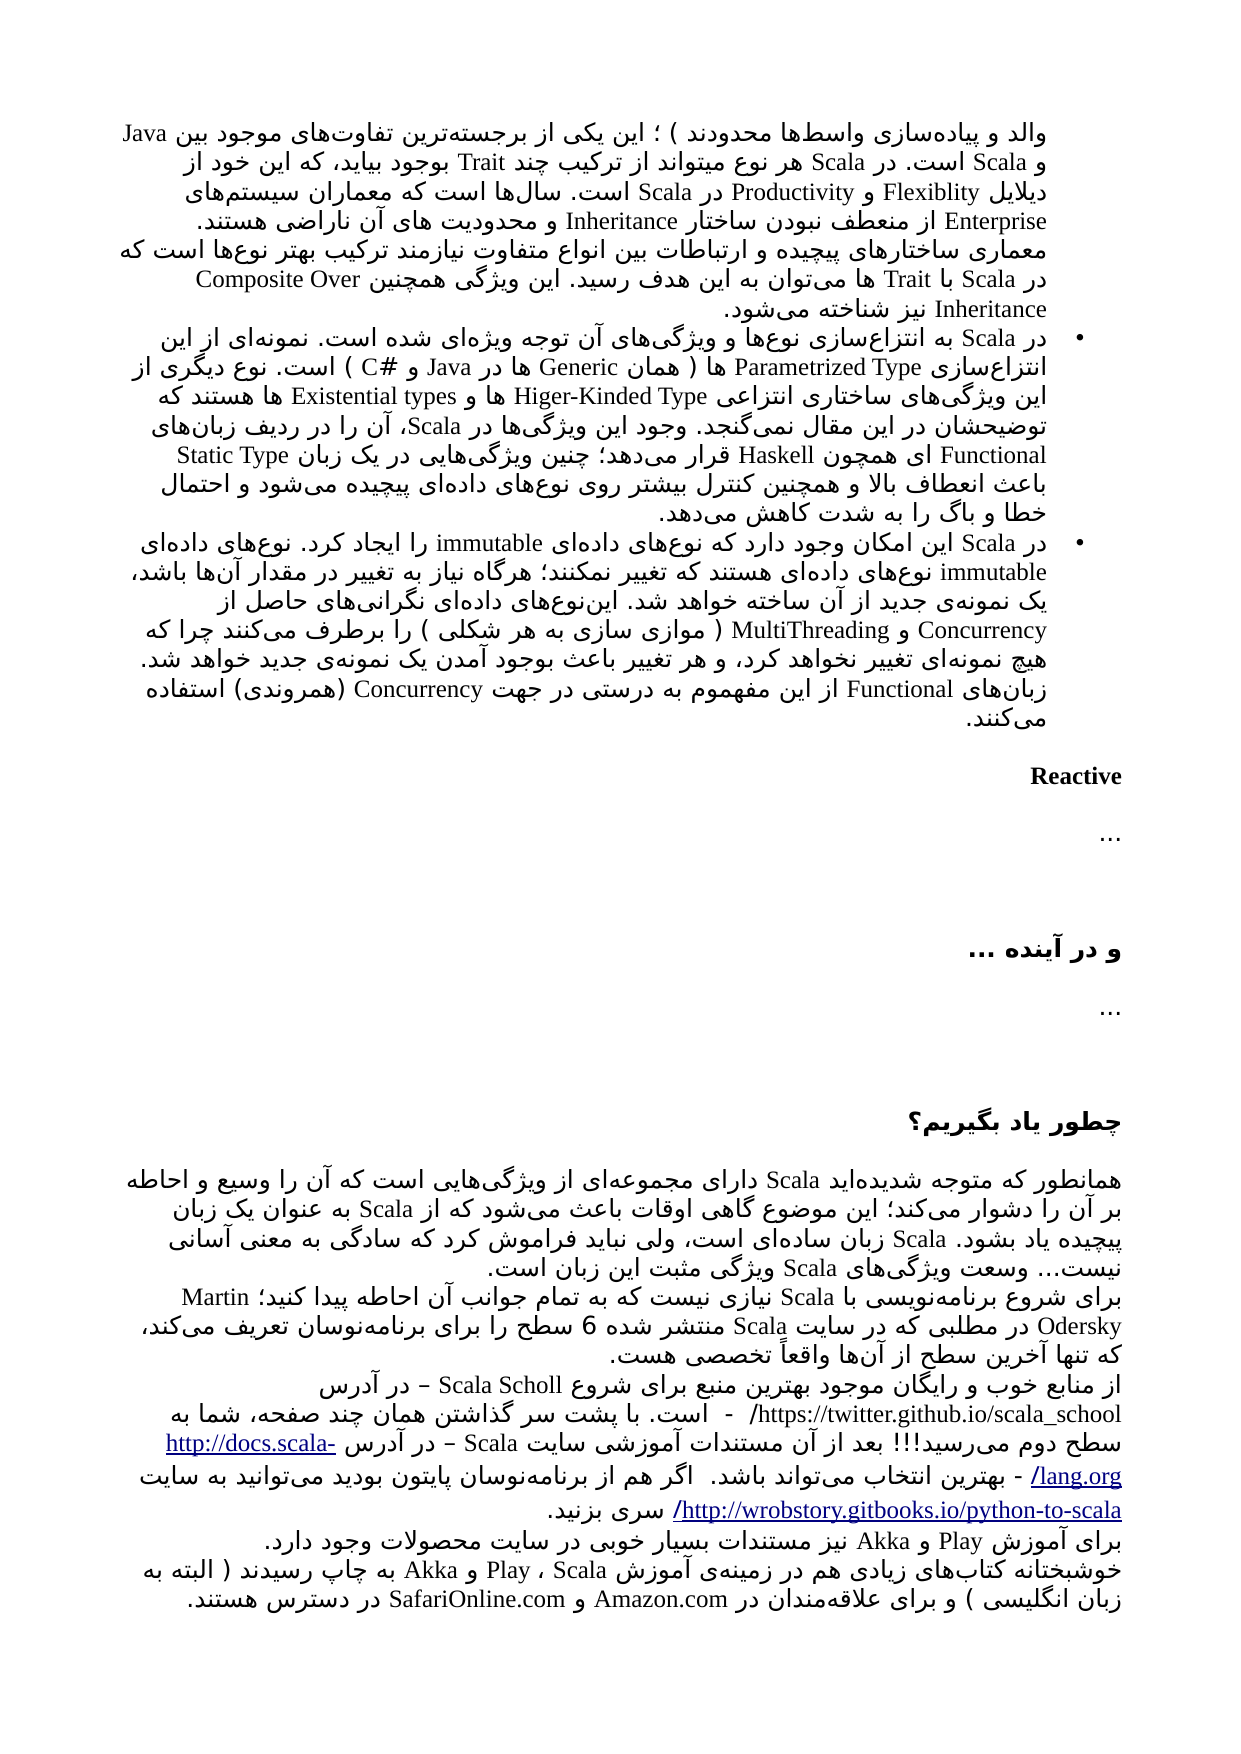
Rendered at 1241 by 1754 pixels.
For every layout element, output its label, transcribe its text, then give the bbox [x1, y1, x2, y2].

text برای شروع برنامه‌نویسی با Scala نیازی نیست که به تمام جوانب آن احاطه پیدا کنید؛ Martin Odersky در مطلبی که در سایت Scala منتشر شده 6 سطح را برای برنامه‌نوسان تعریف می‌کند، که تنها آخرین سطح از آن‌ها واقعاً تخصصی هست. [118, 1282, 1122, 1370]
text و در آینده ... [118, 934, 1122, 963]
text برای آموزش Play و Akka نیز مستندات بسیار خوبی در سایت محصولات وجود دارد. [118, 1526, 1122, 1555]
text از منابع خوب و رایگان موجود بهترین منبع برای شروع Scala Scholl – در آدرس https://twitter.github.io/scala_school/ - است. با پشت سر گذاشتن همان چند صفحه، شما به سطح دوم می‌رسید!!! بعد از آن مستندات آموزشی سایت Scala – در آدرس http://docs.scala-lang.org/ - بهترین انتخاب می‌تواند باشد. اگر هم از برنامه‌نوسان پایتون بودید می‌توانید به سایت http://wrobstory.gitbooks.io/python-to-scala/ سری بزنید. [118, 1370, 1122, 1526]
text ... [118, 992, 1122, 1021]
text همانطور که متوجه شدیده‌اید Scala دارای مجموعه‌ای از ویژگی‌هایی است که آن را وسیع و احاطه بر آن را دشوار می‌کند؛ این موضوع گاهی اوقات باعث می‌شود که از Scala به عنوان یک زبان پیچیده یاد بشود. Scala زبان ساده‌ای است، ولی نباید فراموش کرد که سادگی به معنی آسانی نیست... وسعت ویژگی‌های Scala ویژگی مثبت این زبان است. [118, 1165, 1122, 1282]
text خوشبختانه کتاب‌های زیادی هم در زمینه‌ی آموزش Play ، Scala و Akka به چاپ رسیدند ( البته به زبان انگلیسی ) و برای علاقه‌مندان در Amazon.com و SafariOnline.com در دسترس هستند. [118, 1555, 1122, 1614]
list در Scala این امکان وجود دارد که نوع‌های داده‌ای immutable را ایجاد کرد. نوع‌های داده‌ای immutable نوع‌های داد‌ه‌ای هستند که تغییر نمکنند؛ هرگاه نیاز به تغییر در مقدار آن‌ها باشد، یک نمونه‌ی جدید از آن ساخته خواهد شد. این‌نوع‌های داده‌ای نگرانی‌های حاصل از Concurrency و MultiThreading ( موازی سازی به هر شکلی ) را برطرف می‌کنند چرا که هیچ نمونه‌ای تغییر نخواهد کرد، و هر تغییر باعث بوجود آمدن یک نمونه‌ی جدید خواهد شد. زبان‌های Functional از این مفهموم به درستی در جهت Concurrency (همروندی) استفاده می‌کنند. [118, 528, 1084, 732]
text ... [118, 818, 1122, 848]
text چطور یاد بگیریم؟ [118, 1107, 1122, 1136]
list در Scala به انتزاع‌سازی نوع‌ها و ویژگی‌های آن توجه ویژه‌ای شده است. نمونه‌‌ای از این انتزاع‌سازی Parametrized Type ها ( همان Generic ها در Java و #C ) است. نوع دیگری از این ویژگی‌های ساختار‌ی انتزاعی Higer-Kinded Type ها و Existential types ها هستند که توضیحشان در این مقال نمی‌گنجد. وجود این ویژگی‌ها در Scala، آن را در ردیف زبان‌های Functional ای همچون Haskell قرار می‌دهد؛ چنین ویژگی‌هایی در یک زبان Static Type باعث انعطاف بالا و همچنین کنترل بیشتر روی نوع‌های داده‌ای پیچیده می‌شود و احتمال خطا و باگ را به شدت کاهش می‌دهد. [118, 323, 1084, 528]
text Reactive [118, 761, 1122, 790]
list Object Orinted در Scala بر مبنای ترکیب بنا شده است ( درJava نوع‌ها به ارث‌بری از نوع والد و پیاده‌سازی واسط‌ها محدودند ) ؛ این یکی از برجسته‌ترین تفاوت‌های موجود بین Java و Scala است. در Scala هر نوع میتواند از ترکیب چند Trait بوجود بیاید، که این خود از دیلایل Flexiblity و Productivity در Scala است. سال‌ها است که معماران سیستم‌های Enterprise از منعطف نبودن ساختار Inheritance و محدودیت ‌های آن ناراضی هستند. معماری ساختار‌های پیچیده و ارتباطات بین انواع متفاوت نیازمند ترکیب بهتر نوع‌ها است که در Scala با Trait ها می‌توان به این هدف رسید. این ویژگی همچنین Composite Over Inheritance نیز شناخته می‌شود. [118, 118, 1084, 323]
